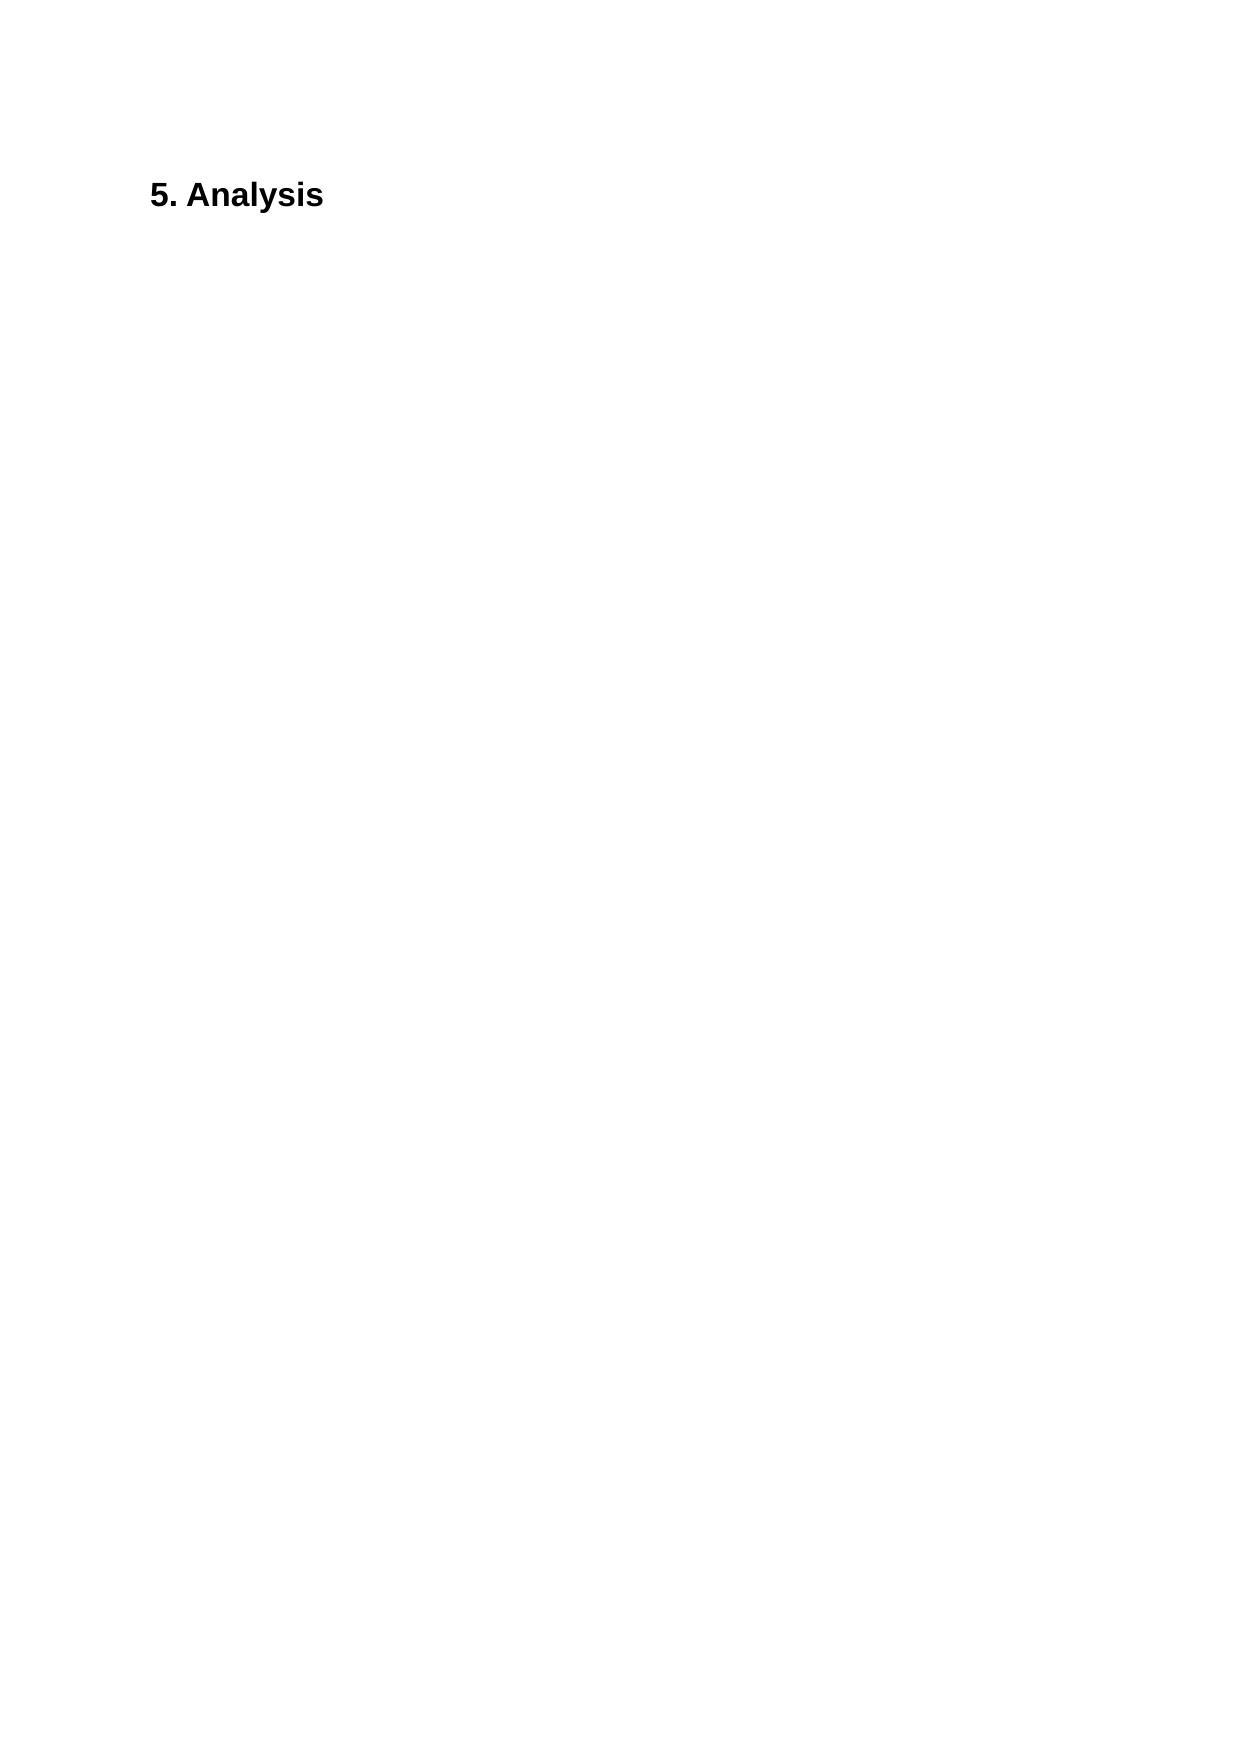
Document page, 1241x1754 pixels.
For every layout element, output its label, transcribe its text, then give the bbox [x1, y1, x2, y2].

subtitle 5. Analysis [150, 175, 1090, 214]
